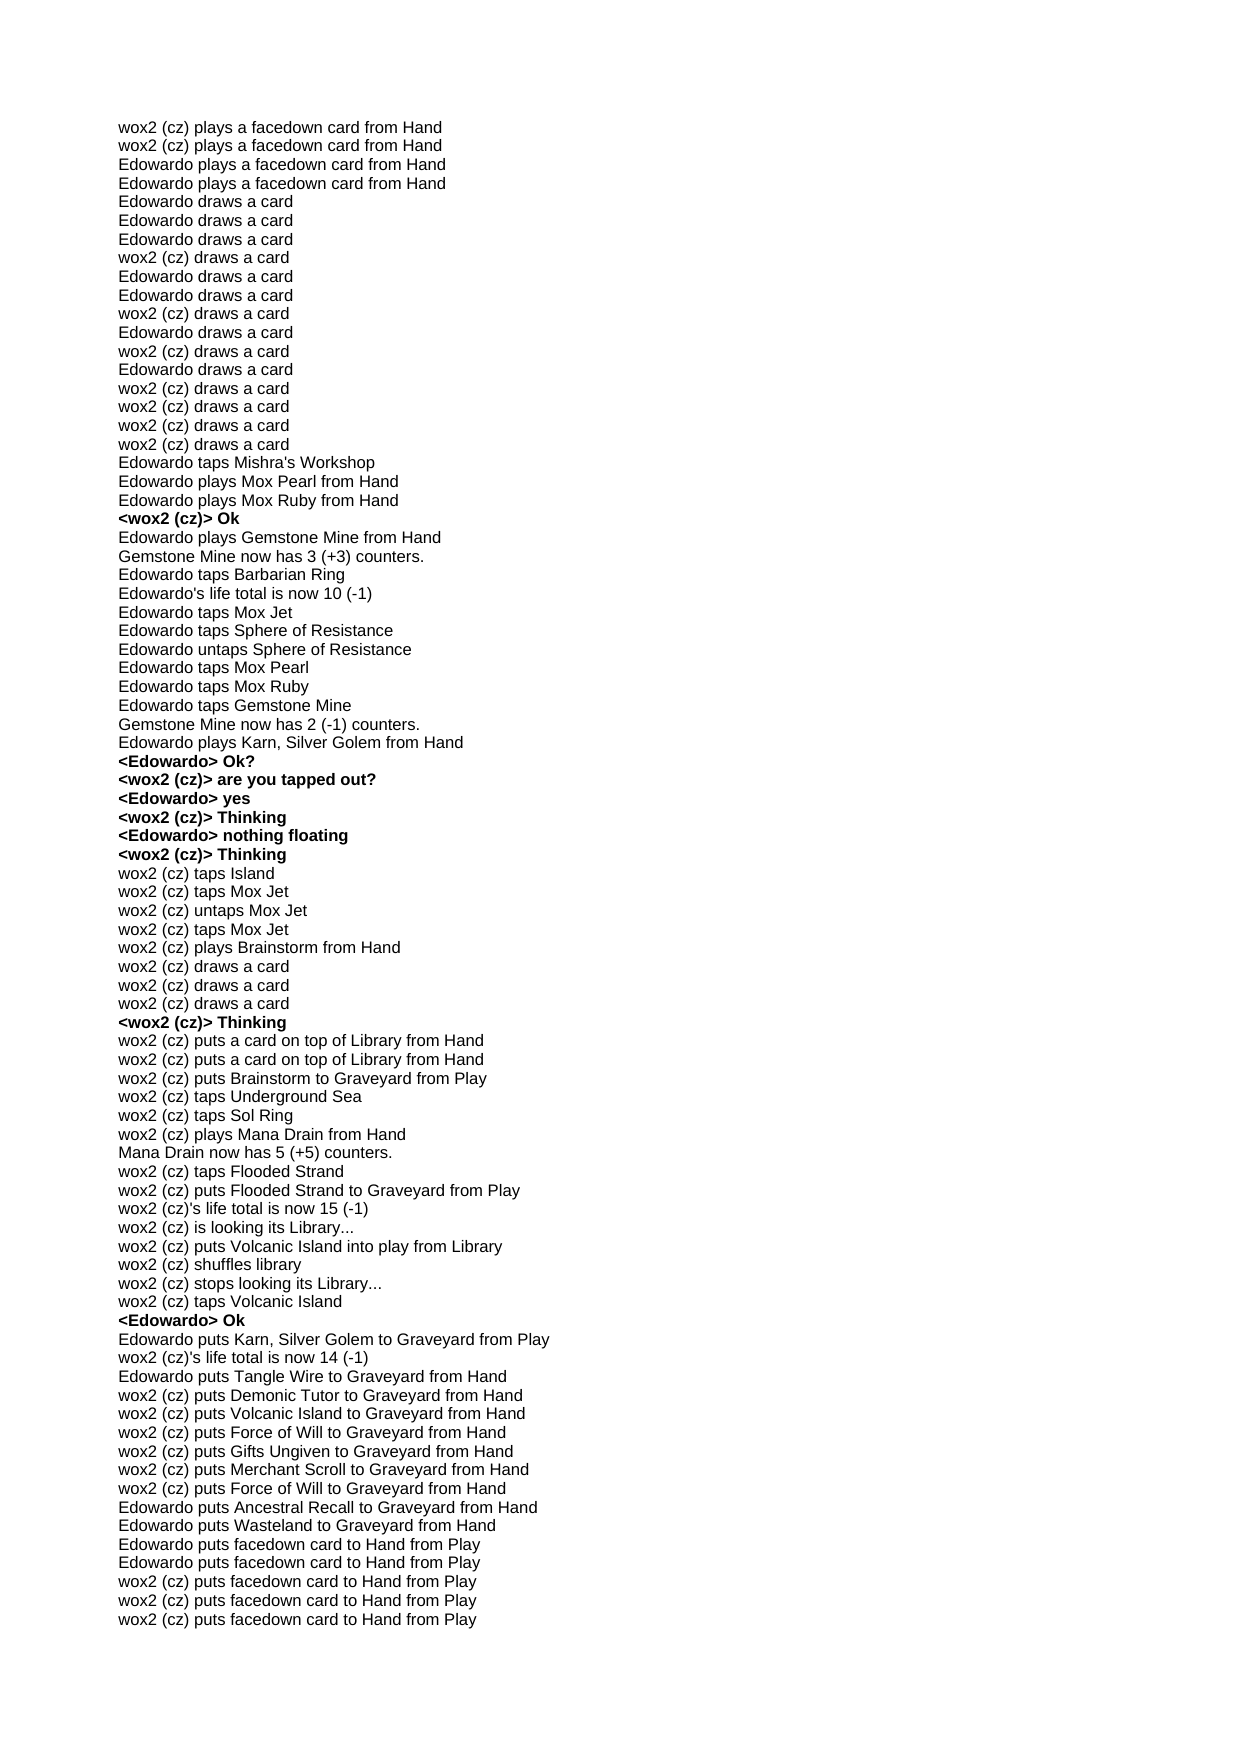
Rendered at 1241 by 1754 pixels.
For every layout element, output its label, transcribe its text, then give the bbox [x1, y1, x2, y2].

text wox2 (cz)'s life total is now 15 (-1) [118, 1199, 1122, 1218]
text wox2 (cz) taps Flooded Strand [118, 1162, 1122, 1181]
text Edowardo taps Mox Ruby [118, 677, 1122, 696]
text wox2 (cz) draws a card [118, 342, 1122, 361]
text wox2 (cz) puts Demonic Tutor to Graveyard from Hand [118, 1386, 1122, 1405]
text Edowardo taps Barbarian Ring [118, 566, 1122, 584]
text wox2 (cz) taps Mox Jet [118, 920, 1122, 938]
text wox2 (cz) puts facedown card to Hand from Play [118, 1572, 1122, 1591]
text wox2 (cz) draws a card [118, 304, 1122, 323]
text Edowardo draws a card [118, 267, 1122, 286]
text wox2 (cz) plays Brainstorm from Hand [118, 938, 1122, 957]
text wox2 (cz) draws a card [118, 398, 1122, 416]
text Edowardo draws a card [118, 211, 1122, 230]
text wox2 (cz) stops looking its Library... [118, 1274, 1122, 1293]
text wox2 (cz) shuffles library [118, 1256, 1122, 1274]
text Edowardo puts Wasteland to Graveyard from Hand [118, 1517, 1122, 1535]
text <Edowardo> nothing floating [118, 827, 1122, 845]
text Edowardo taps Mishra's Workshop [118, 454, 1122, 472]
text wox2 (cz) puts facedown card to Hand from Play [118, 1591, 1122, 1610]
text wox2 (cz) plays Mana Drain from Hand [118, 1125, 1122, 1144]
text wox2 (cz) taps Underground Sea [118, 1088, 1122, 1106]
text Edowardo untaps Sphere of Resistance [118, 640, 1122, 659]
text <wox2 (cz)> Ok [118, 510, 1122, 528]
text Edowardo's life total is now 10 (-1) [118, 584, 1122, 603]
text <wox2 (cz)> Thinking [118, 1013, 1122, 1032]
text wox2 (cz) puts Volcanic Island into play from Library [118, 1237, 1122, 1256]
text Edowardo draws a card [118, 193, 1122, 211]
text wox2 (cz) puts a card on top of Library from Hand [118, 1032, 1122, 1050]
text Edowardo puts facedown card to Hand from Play [118, 1554, 1122, 1572]
text wox2 (cz) untaps Mox Jet [118, 901, 1122, 920]
text Gemstone Mine now has 2 (-1) counters. [118, 715, 1122, 733]
text wox2 (cz) taps Volcanic Island [118, 1293, 1122, 1311]
text Edowardo taps Mox Jet [118, 603, 1122, 622]
text wox2 (cz) taps Mox Jet [118, 883, 1122, 901]
text wox2 (cz) puts Merchant Scroll to Graveyard from Hand [118, 1461, 1122, 1479]
text wox2 (cz) draws a card [118, 435, 1122, 454]
text Edowardo draws a card [118, 323, 1122, 342]
text Edowardo plays Gemstone Mine from Hand [118, 528, 1122, 547]
text wox2 (cz) draws a card [118, 379, 1122, 398]
text wox2 (cz) puts Gifts Ungiven to Graveyard from Hand [118, 1442, 1122, 1461]
text wox2 (cz) puts Brainstorm to Graveyard from Play [118, 1069, 1122, 1088]
text Mana Drain now has 5 (+5) counters. [118, 1144, 1122, 1162]
text wox2 (cz) draws a card [118, 957, 1122, 976]
text wox2 (cz) draws a card [118, 994, 1122, 1013]
text wox2 (cz) puts Force of Will to Graveyard from Hand [118, 1479, 1122, 1498]
text wox2 (cz) puts Flooded Strand to Graveyard from Play [118, 1181, 1122, 1199]
text wox2 (cz) draws a card [118, 976, 1122, 994]
text Edowardo puts Tangle Wire to Graveyard from Hand [118, 1367, 1122, 1386]
text Gemstone Mine now has 3 (+3) counters. [118, 547, 1122, 566]
text Edowardo plays a facedown card from Hand [118, 155, 1122, 174]
text wox2 (cz) taps Island [118, 864, 1122, 883]
text Edowardo puts facedown card to Hand from Play [118, 1535, 1122, 1554]
text <wox2 (cz)> Thinking [118, 808, 1122, 827]
text Edowardo taps Mox Pearl [118, 659, 1122, 677]
text wox2 (cz)'s life total is now 14 (-1) [118, 1349, 1122, 1367]
text <wox2 (cz)> Thinking [118, 845, 1122, 864]
text wox2 (cz) plays a facedown card from Hand [118, 137, 1122, 155]
text <Edowardo> Ok? [118, 752, 1122, 771]
text wox2 (cz) puts a card on top of Library from Hand [118, 1050, 1122, 1069]
text Edowardo puts Karn, Silver Golem to Graveyard from Play [118, 1330, 1122, 1349]
text Edowardo draws a card [118, 286, 1122, 304]
text Edowardo taps Gemstone Mine [118, 696, 1122, 715]
text Edowardo taps Sphere of Resistance [118, 622, 1122, 640]
text <wox2 (cz)> are you tapped out? [118, 771, 1122, 789]
text Edowardo plays a facedown card from Hand [118, 174, 1122, 193]
text wox2 (cz) puts Force of Will to Graveyard from Hand [118, 1423, 1122, 1442]
text wox2 (cz) is looking its Library... [118, 1218, 1122, 1237]
text wox2 (cz) draws a card [118, 249, 1122, 267]
text wox2 (cz) taps Sol Ring [118, 1106, 1122, 1125]
text Edowardo plays Karn, Silver Golem from Hand [118, 733, 1122, 752]
text wox2 (cz) puts Volcanic Island to Graveyard from Hand [118, 1405, 1122, 1423]
text wox2 (cz) puts facedown card to Hand from Play [118, 1610, 1122, 1628]
text Edowardo plays Mox Ruby from Hand [118, 491, 1122, 510]
text <Edowardo> yes [118, 789, 1122, 808]
text Edowardo draws a card [118, 361, 1122, 379]
text Edowardo plays Mox Pearl from Hand [118, 472, 1122, 491]
text <Edowardo> Ok [118, 1311, 1122, 1330]
text wox2 (cz) plays a facedown card from Hand [118, 118, 1122, 137]
text Edowardo puts Ancestral Recall to Graveyard from Hand [118, 1498, 1122, 1517]
text wox2 (cz) draws a card [118, 416, 1122, 435]
text Edowardo draws a card [118, 230, 1122, 249]
